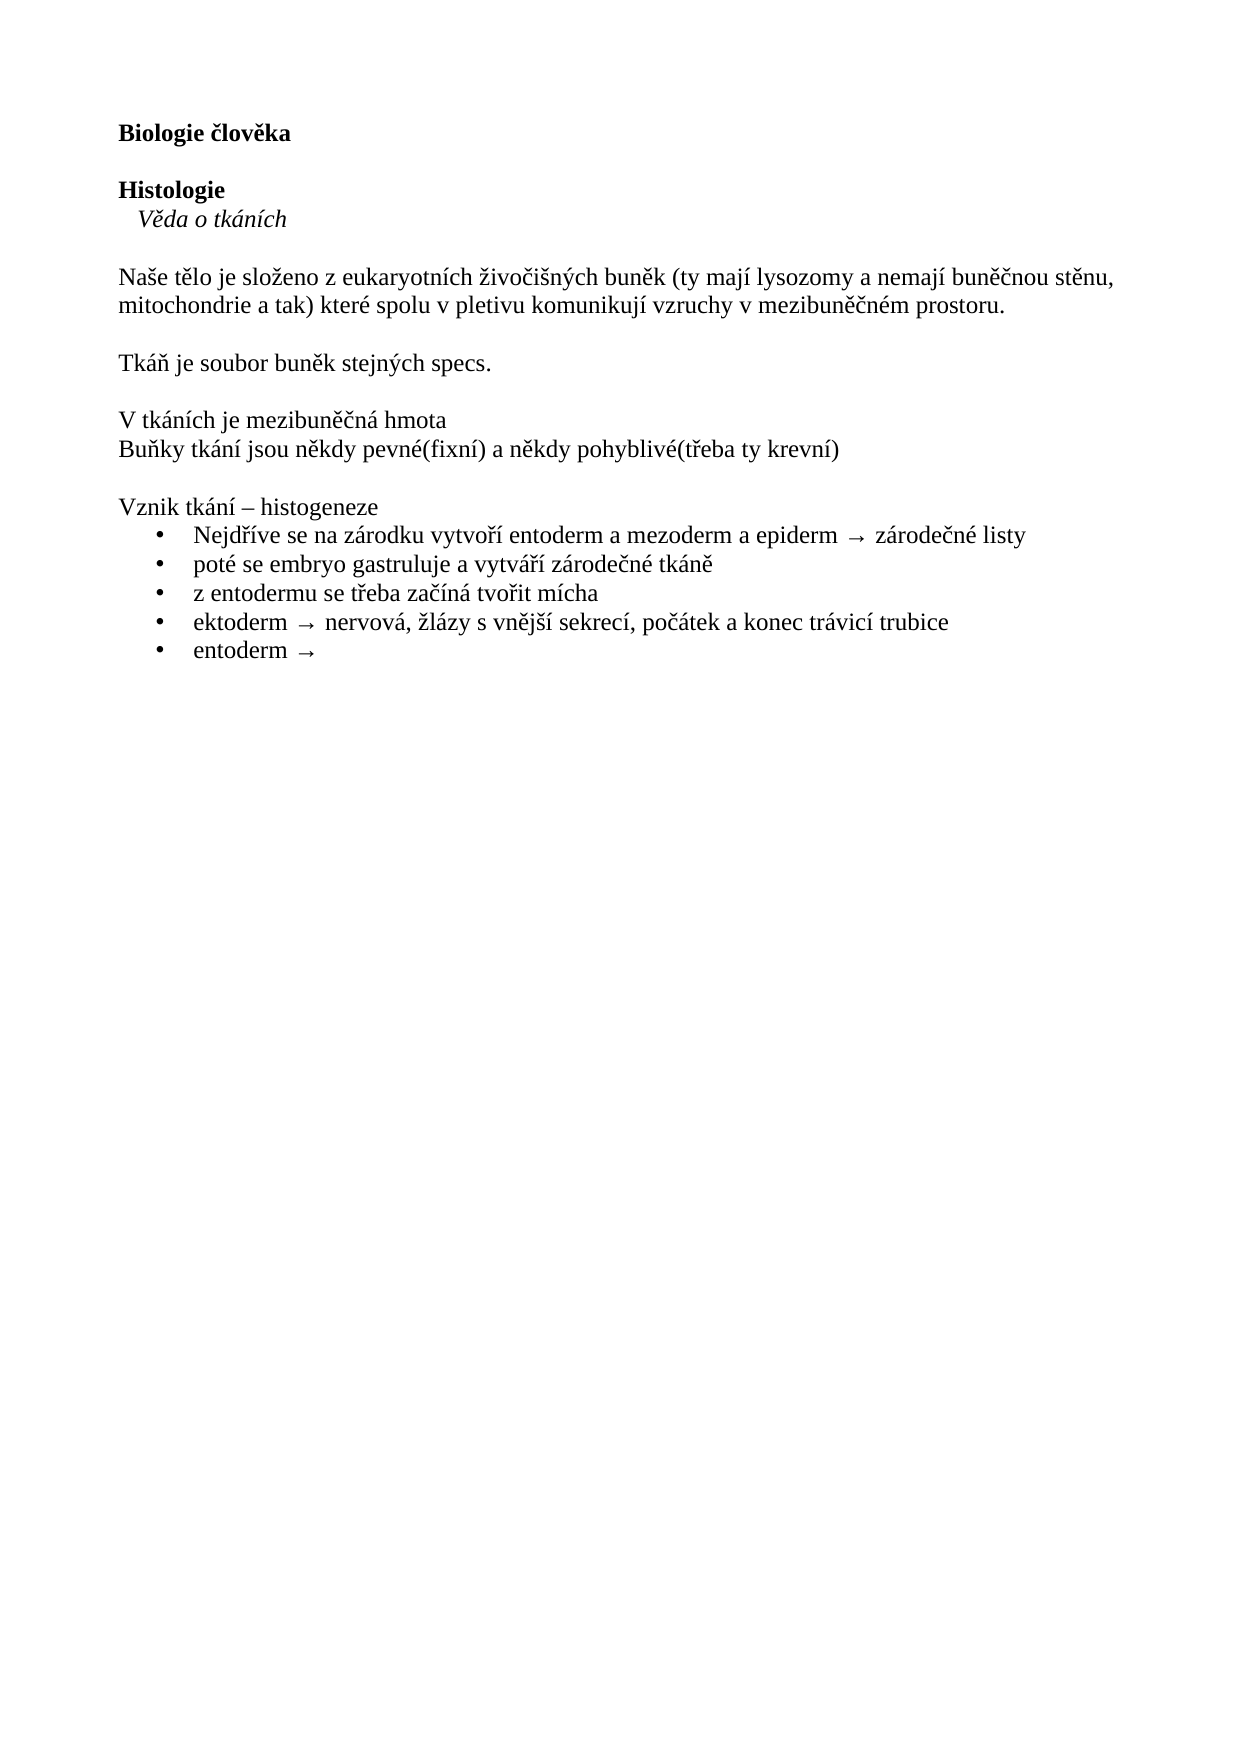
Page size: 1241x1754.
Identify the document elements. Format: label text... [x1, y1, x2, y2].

text Naše tělo je složeno z eukaryotních živočišných buněk (ty mají lysozomy a nemají buněčnou stěnu, mitochondrie a tak) které spolu v pletivu komunikují vzruchy v mezibuněčném prostoru. [118, 262, 1122, 319]
text Biologie člověka [118, 118, 1122, 147]
list z entodermu se třeba začíná tvořit mícha [156, 578, 1122, 607]
list ektoderm → nervová, žlázy s vnější sekrecí, počátek a konec trávicí trubice [156, 607, 1122, 636]
text Histologie [118, 176, 1122, 204]
text Věda o tkáních [118, 204, 1122, 233]
text Vznik tkání – histogeneze [118, 492, 1122, 521]
list entoderm → [156, 636, 1122, 664]
text V tkáních je mezibuněčná hmota [118, 406, 1122, 434]
text Buňky tkání jsou někdy pevné(fixní) a někdy pohyblivé(třeba ty krevní) [118, 434, 1122, 463]
list Nejdříve se na zárodku vytvoří entoderm a mezoderm a epiderm → zárodečné listy [156, 521, 1122, 549]
text Tkáň je soubor buněk stejných specs. [118, 348, 1122, 377]
list poté se embryo gastruluje a vytváří zárodečné tkáně [156, 549, 1122, 578]
